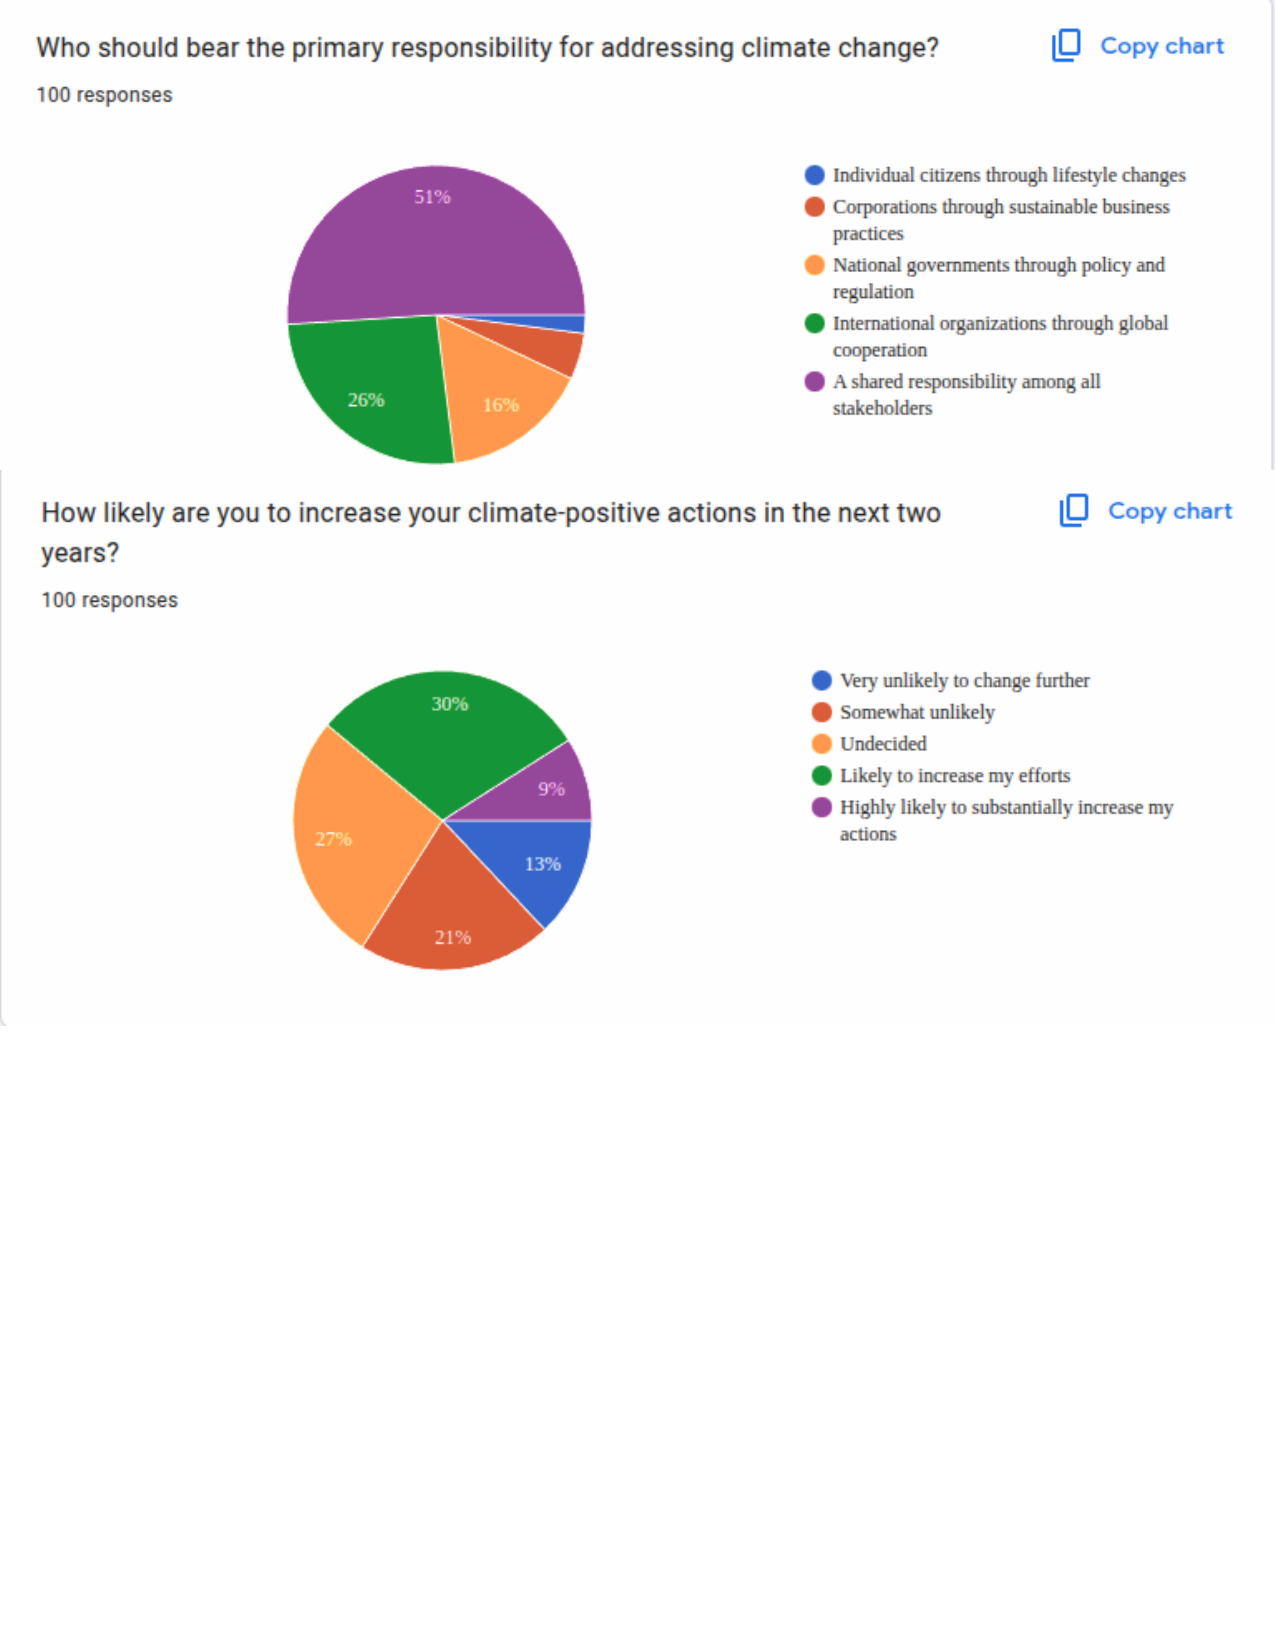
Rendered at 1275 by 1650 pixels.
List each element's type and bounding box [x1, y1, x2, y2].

picture [0, 0, 1275, 1026]
